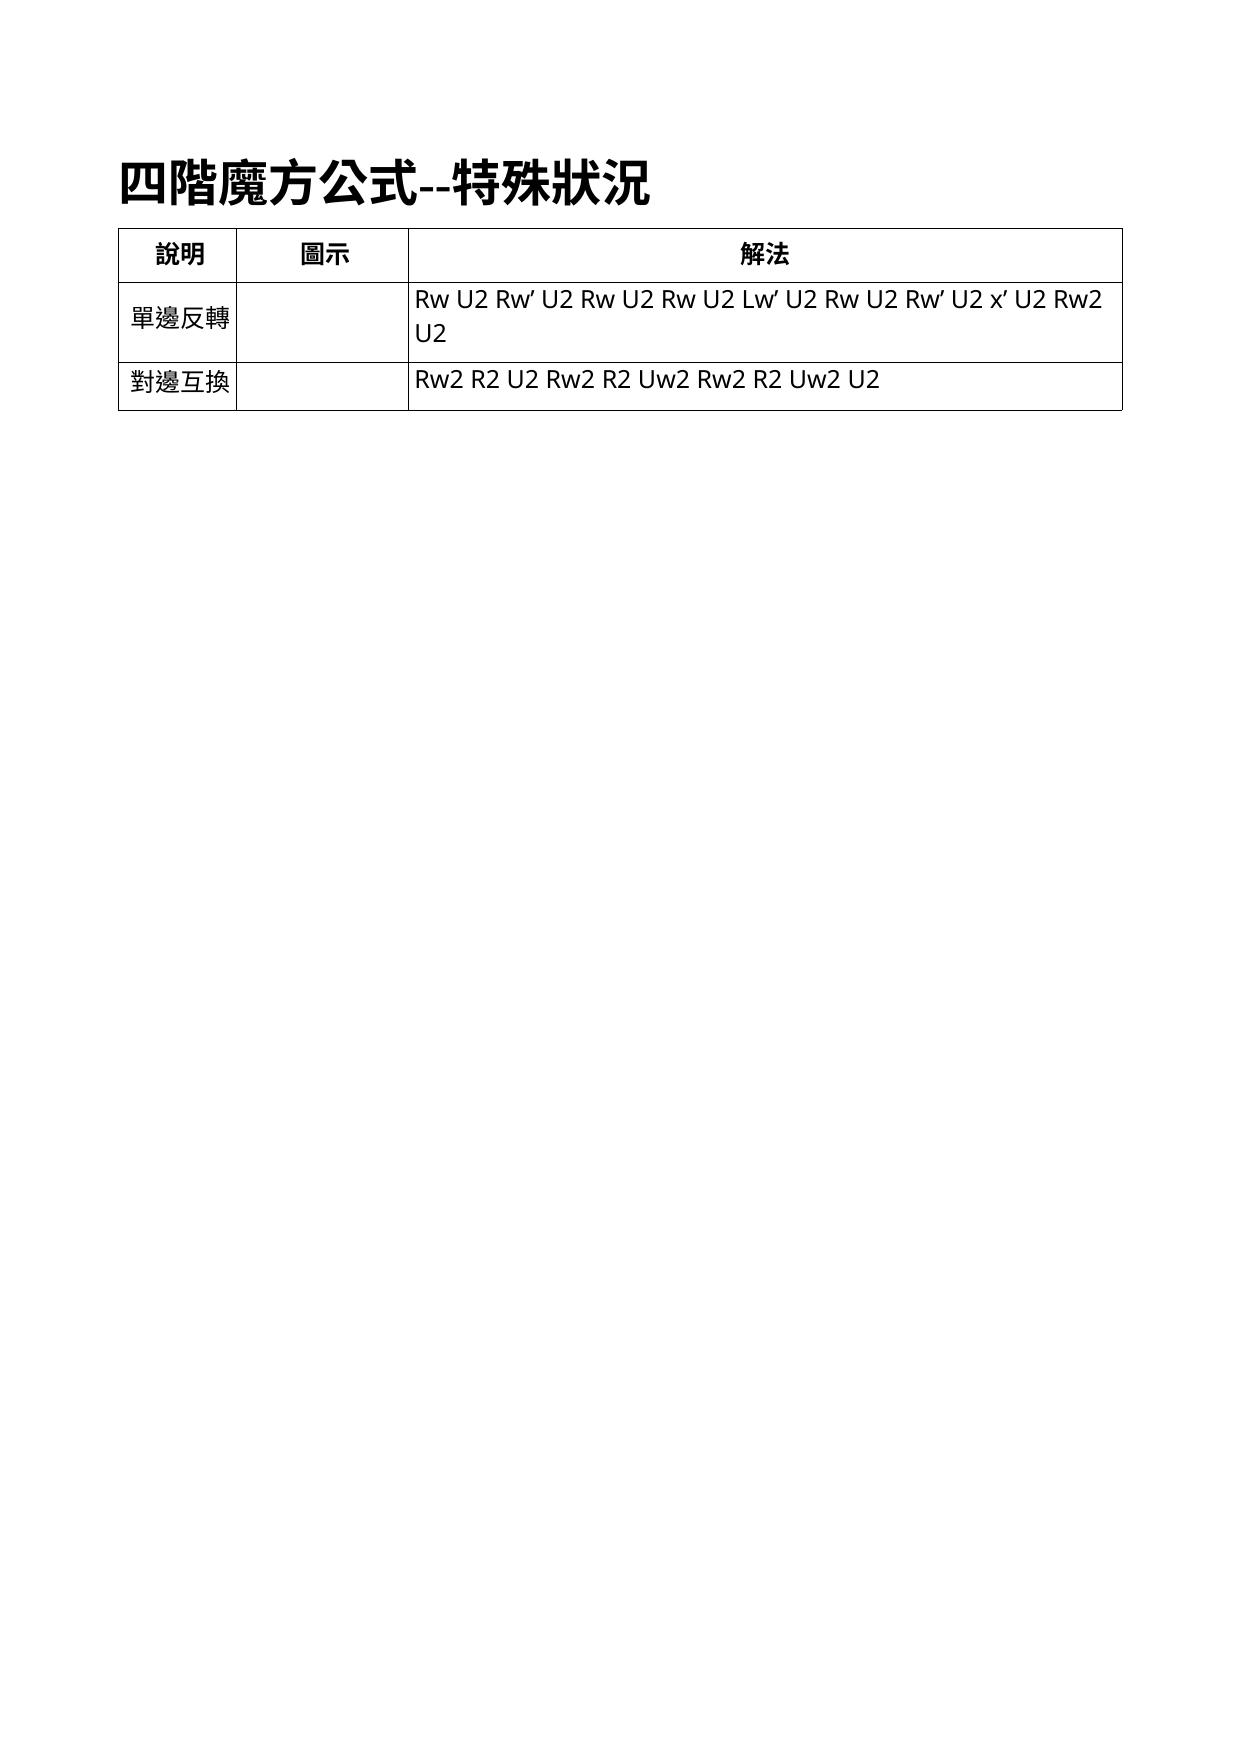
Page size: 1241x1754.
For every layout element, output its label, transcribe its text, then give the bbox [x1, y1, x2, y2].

table_header 解法 [409, 229, 1122, 282]
table_cell [237, 283, 408, 362]
table_cell Rw2 R2 U2 Rw2 R2 Uw2 Rw2 R2 Uw2 U2 [409, 363, 1122, 410]
subtitle 四階魔方公式--特殊狀況 [118, 143, 1122, 216]
table_header 說明 [119, 229, 236, 282]
table_cell 單邊反轉 [119, 283, 236, 362]
table_cell 對邊互換 [119, 363, 236, 410]
table_cell Rw U2 Rw’ U2 Rw U2 Rw U2 Lw’ U2 Rw U2 Rw’ U2 x’ U2 Rw2 U2 [409, 283, 1122, 362]
table_cell [237, 363, 408, 410]
table_header 圖示 [237, 229, 408, 282]
